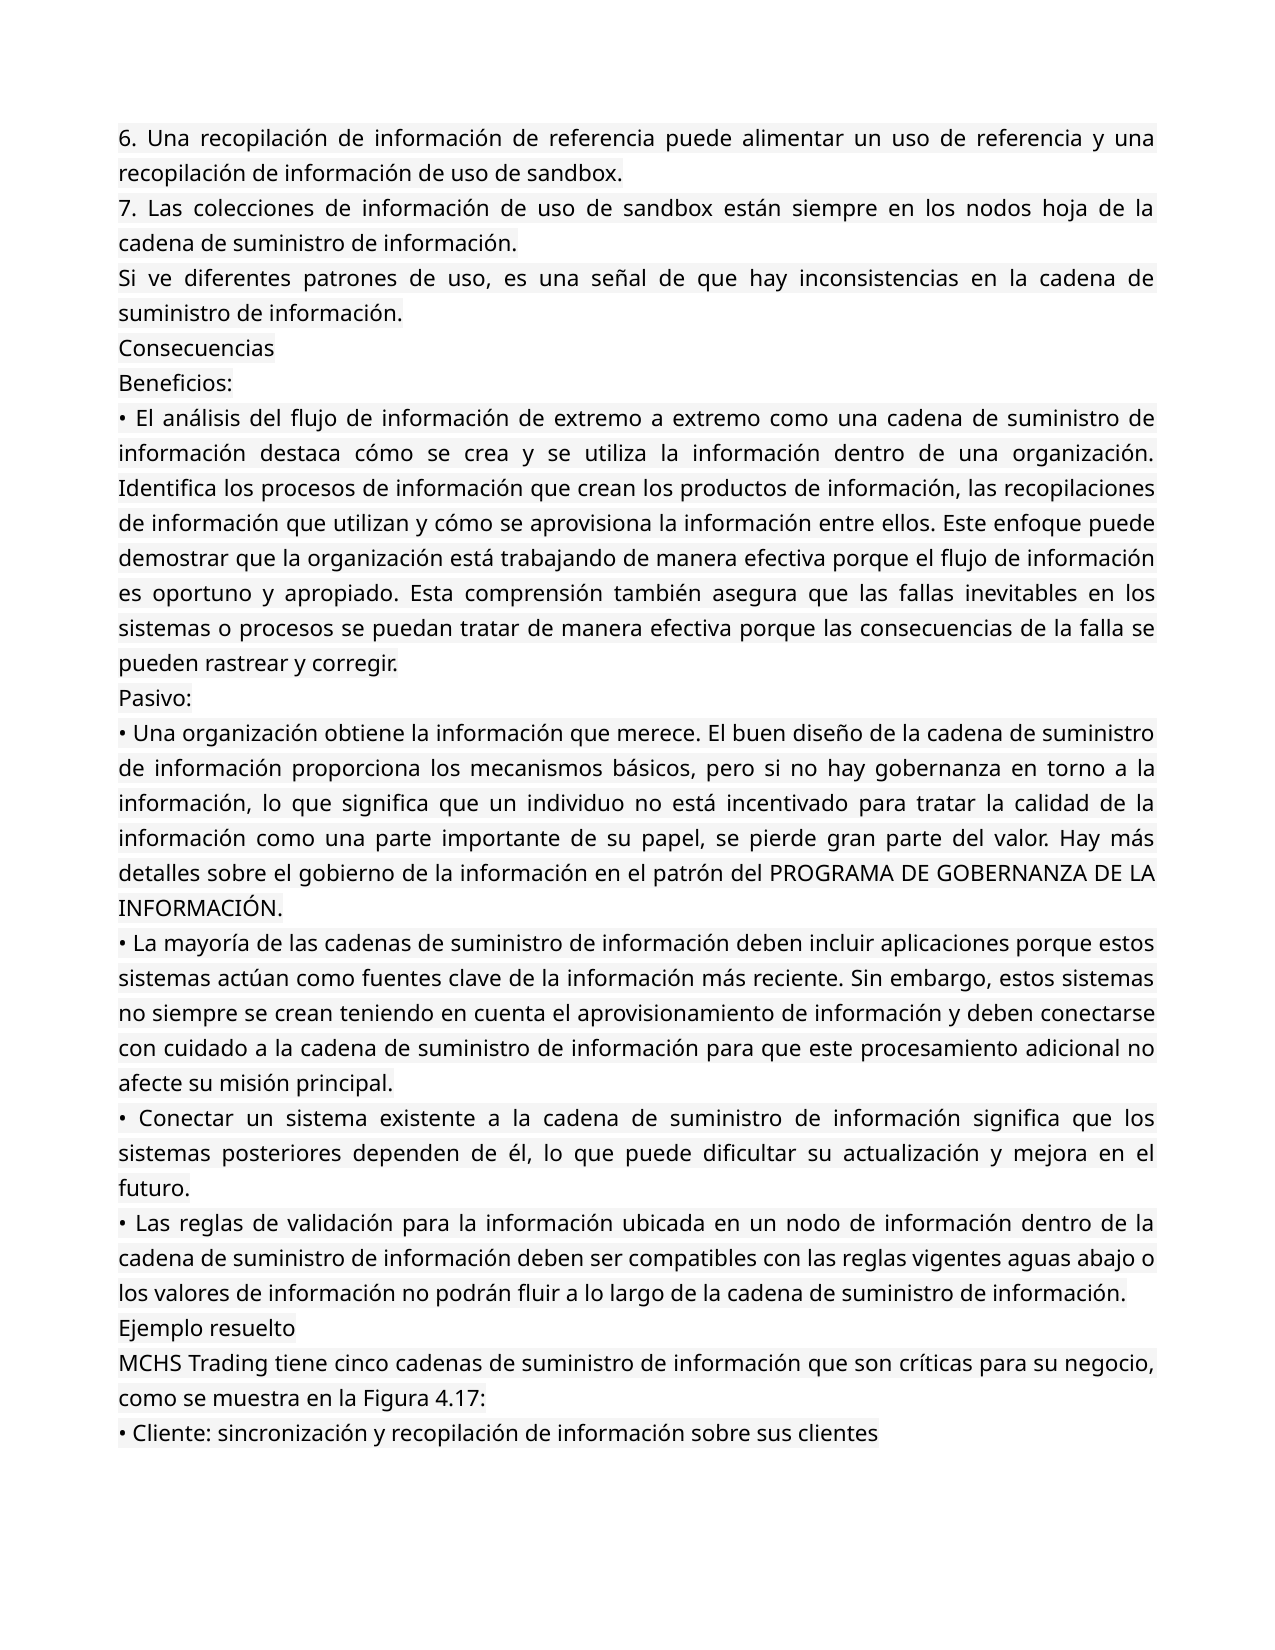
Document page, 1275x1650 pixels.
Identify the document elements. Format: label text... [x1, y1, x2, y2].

text Beneficios: [118, 363, 1157, 398]
text 6. Una recopilación de información de referencia puede alimentar un uso de referencia y una recopilación de información de uso de sandbox. [118, 118, 1157, 188]
text Pasivo: [118, 678, 1157, 713]
text Ejemplo resuelto [118, 1308, 1157, 1343]
text • Las reglas de validación para la información ubicada en un nodo de información dentro de la cadena de suministro de información deben ser compatibles con las reglas vigentes aguas abajo o los valores de información no podrán fluir a lo largo de la cadena de suministro de información. [118, 1203, 1157, 1308]
text 7. Las colecciones de información de uso de sandbox están siempre en los nodos hoja de la cadena de suministro de información. [118, 188, 1157, 258]
text • Conectar un sistema existente a la cadena de suministro de información significa que los sistemas posteriores dependen de él, lo que puede dificultar su actualización y mejora en el futuro. [118, 1098, 1157, 1203]
text Si ve diferentes patrones de uso, es una señal de que hay inconsistencias en la cadena de suministro de información. [118, 258, 1157, 328]
text • El análisis del flujo de información de extremo a extremo como una cadena de suministro de información destaca cómo se crea y se utiliza la información dentro de una organización. Identifica los procesos de información que crean los productos de información, las recopilaciones de información que utilizan y cómo se aprovisiona la información entre ellos. Este enfoque puede demostrar que la organización está trabajando de manera efectiva porque el flujo de información es oportuno y apropiado. Esta comprensión también asegura que las fallas inevitables en los sistemas o procesos se puedan tratar de manera efectiva porque las consecuencias de la falla se pueden rastrear y corregir. [118, 398, 1157, 678]
text Consecuencias [118, 328, 1157, 363]
text • Cliente: sincronización y recopilación de información sobre sus clientes [118, 1413, 1157, 1448]
text MCHS Trading tiene cinco cadenas de suministro de información que son críticas para su negocio, como se muestra en la Figura 4.17: [118, 1343, 1157, 1413]
text • La mayoría de las cadenas de suministro de información deben incluir aplicaciones porque estos sistemas actúan como fuentes clave de la información más reciente. Sin embargo, estos sistemas no siempre se crean teniendo en cuenta el aprovisionamiento de información y deben conectarse con cuidado a la cadena de suministro de información para que este procesamiento adicional no afecte su misión principal. [118, 923, 1157, 1098]
text • Una organización obtiene la información que merece. El buen diseño de la cadena de suministro de información proporciona los mecanismos básicos, pero si no hay gobernanza en torno a la información, lo que significa que un individuo no está incentivado para tratar la calidad de la información como una parte importante de su papel, se pierde gran parte del valor. Hay más detalles sobre el gobierno de la información en el patrón del PROGRAMA DE GOBERNANZA DE LA INFORMACIÓN. [118, 713, 1157, 923]
